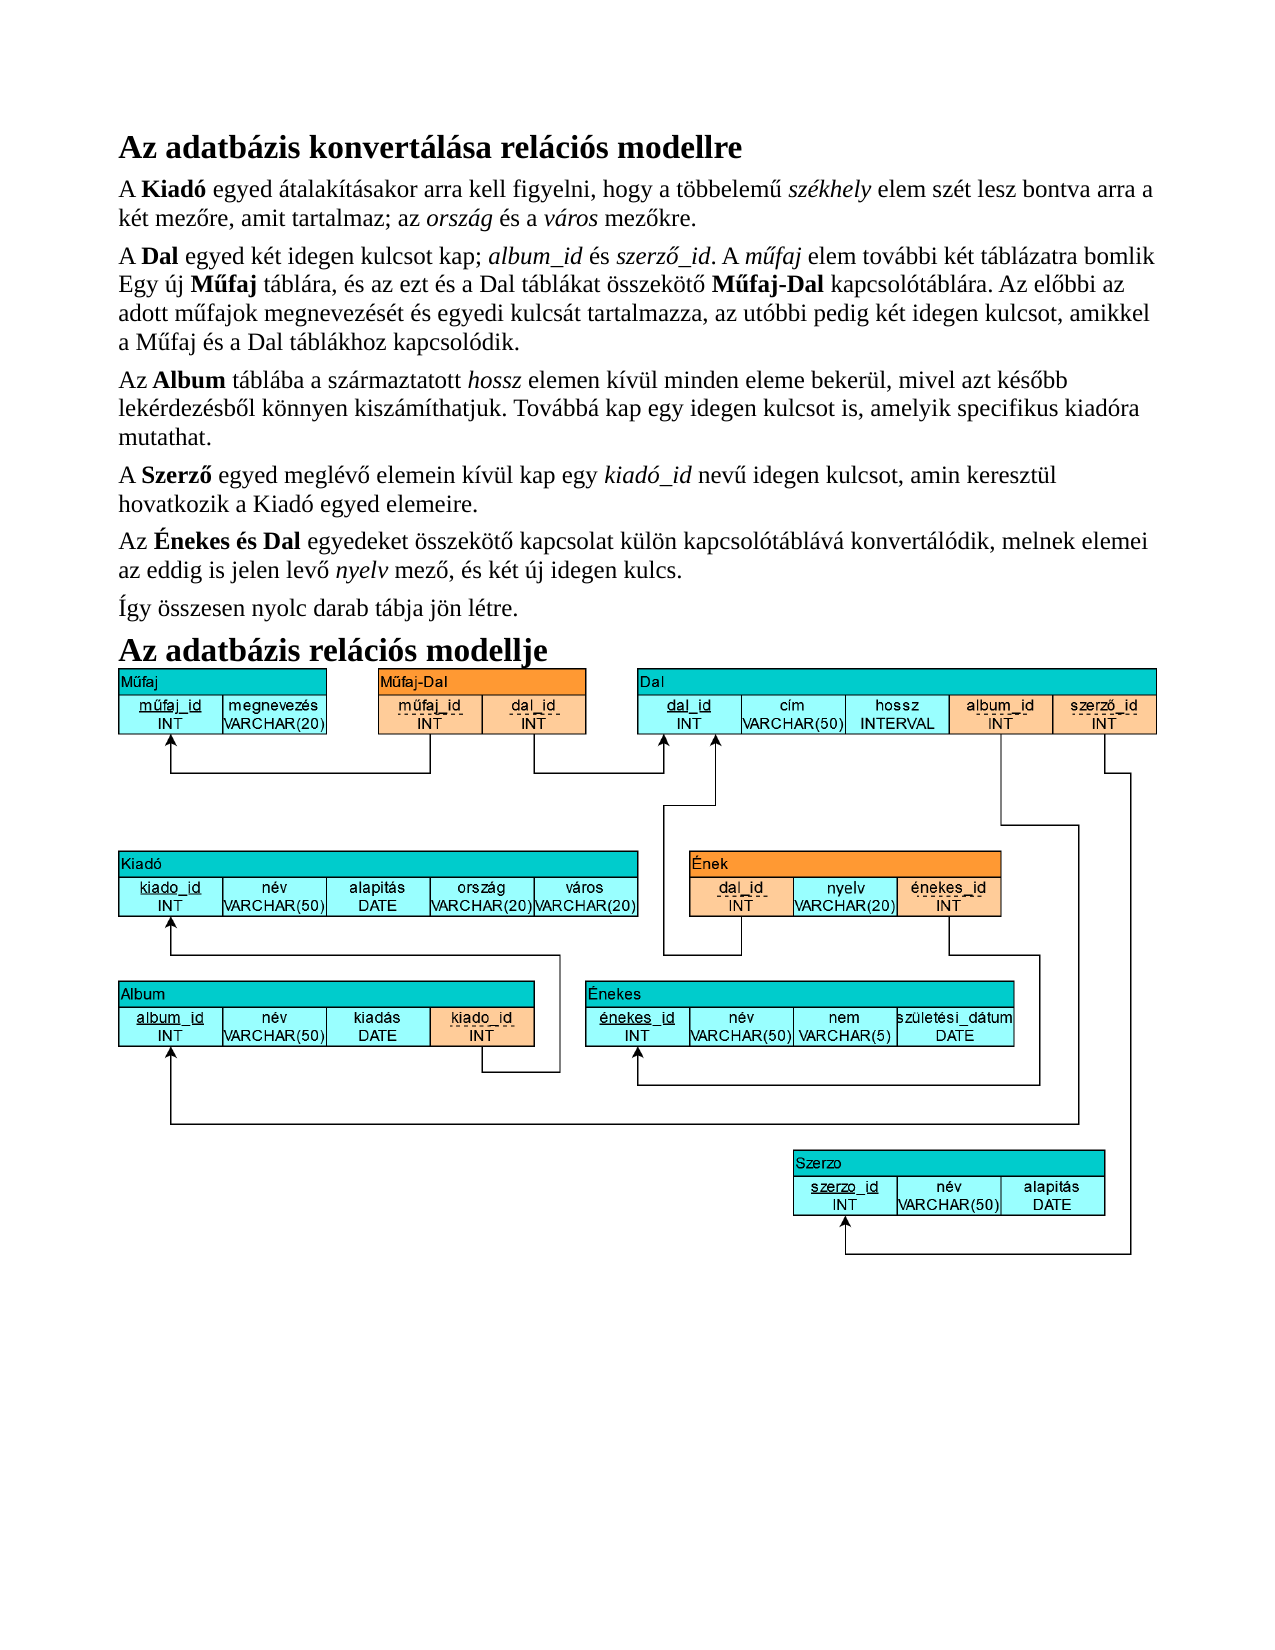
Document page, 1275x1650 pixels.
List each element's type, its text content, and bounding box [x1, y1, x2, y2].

text Így összesen nyolc darab tábja jön létre. [118, 593, 1157, 622]
text A Dal egyed két idegen kulcsot kap; album_id és szerző_id. A műfaj elem további két táblázatra bomlik Egy új Műfaj táblára, és az ezt és a Dal táblákat összekötő Műfaj-Dal kapcsolótáblára. Az előbbi az adott műfajok megnevezését és egyedi kulcsát tartalmazza, az utóbbi pedig két idegen kulcsot, amikkel a Műfaj és a Dal táblákhoz kapcsolódik. [118, 241, 1157, 356]
text Az adatbázis konvertálása relációs modellre [118, 127, 1157, 165]
text A Szerző egyed meglévő elemein kívül kap egy kiadó_id nevű idegen kulcsot, amin keresztül hovatkozik a Kiadó egyed elemeire. [118, 460, 1157, 517]
text Az Énekes és Dal egyedeket összekötő kapcsolat külön kapcsolótáblává konvertálódik, melnek elemei az eddig is jelen levő nyelv mező, és két új idegen kulcs. [118, 526, 1157, 584]
picture [118, 668, 1157, 1265]
text Az adatbázis relációs modellje [118, 631, 1157, 668]
text Az Album táblába a származtatott hossz elemen kívül minden eleme bekerül, mivel azt később lekérdezésből könnyen kiszámíthatjuk. Továbbá kap egy idegen kulcsot is, amelyik specifikus kiadóra mutathat. [118, 365, 1157, 451]
text A Kiadó egyed átalakításakor arra kell figyelni, hogy a többelemű székhely elem szét lesz bontva arra a két mezőre, amit tartalmaz; az ország és a város mezőkre. [118, 174, 1157, 232]
